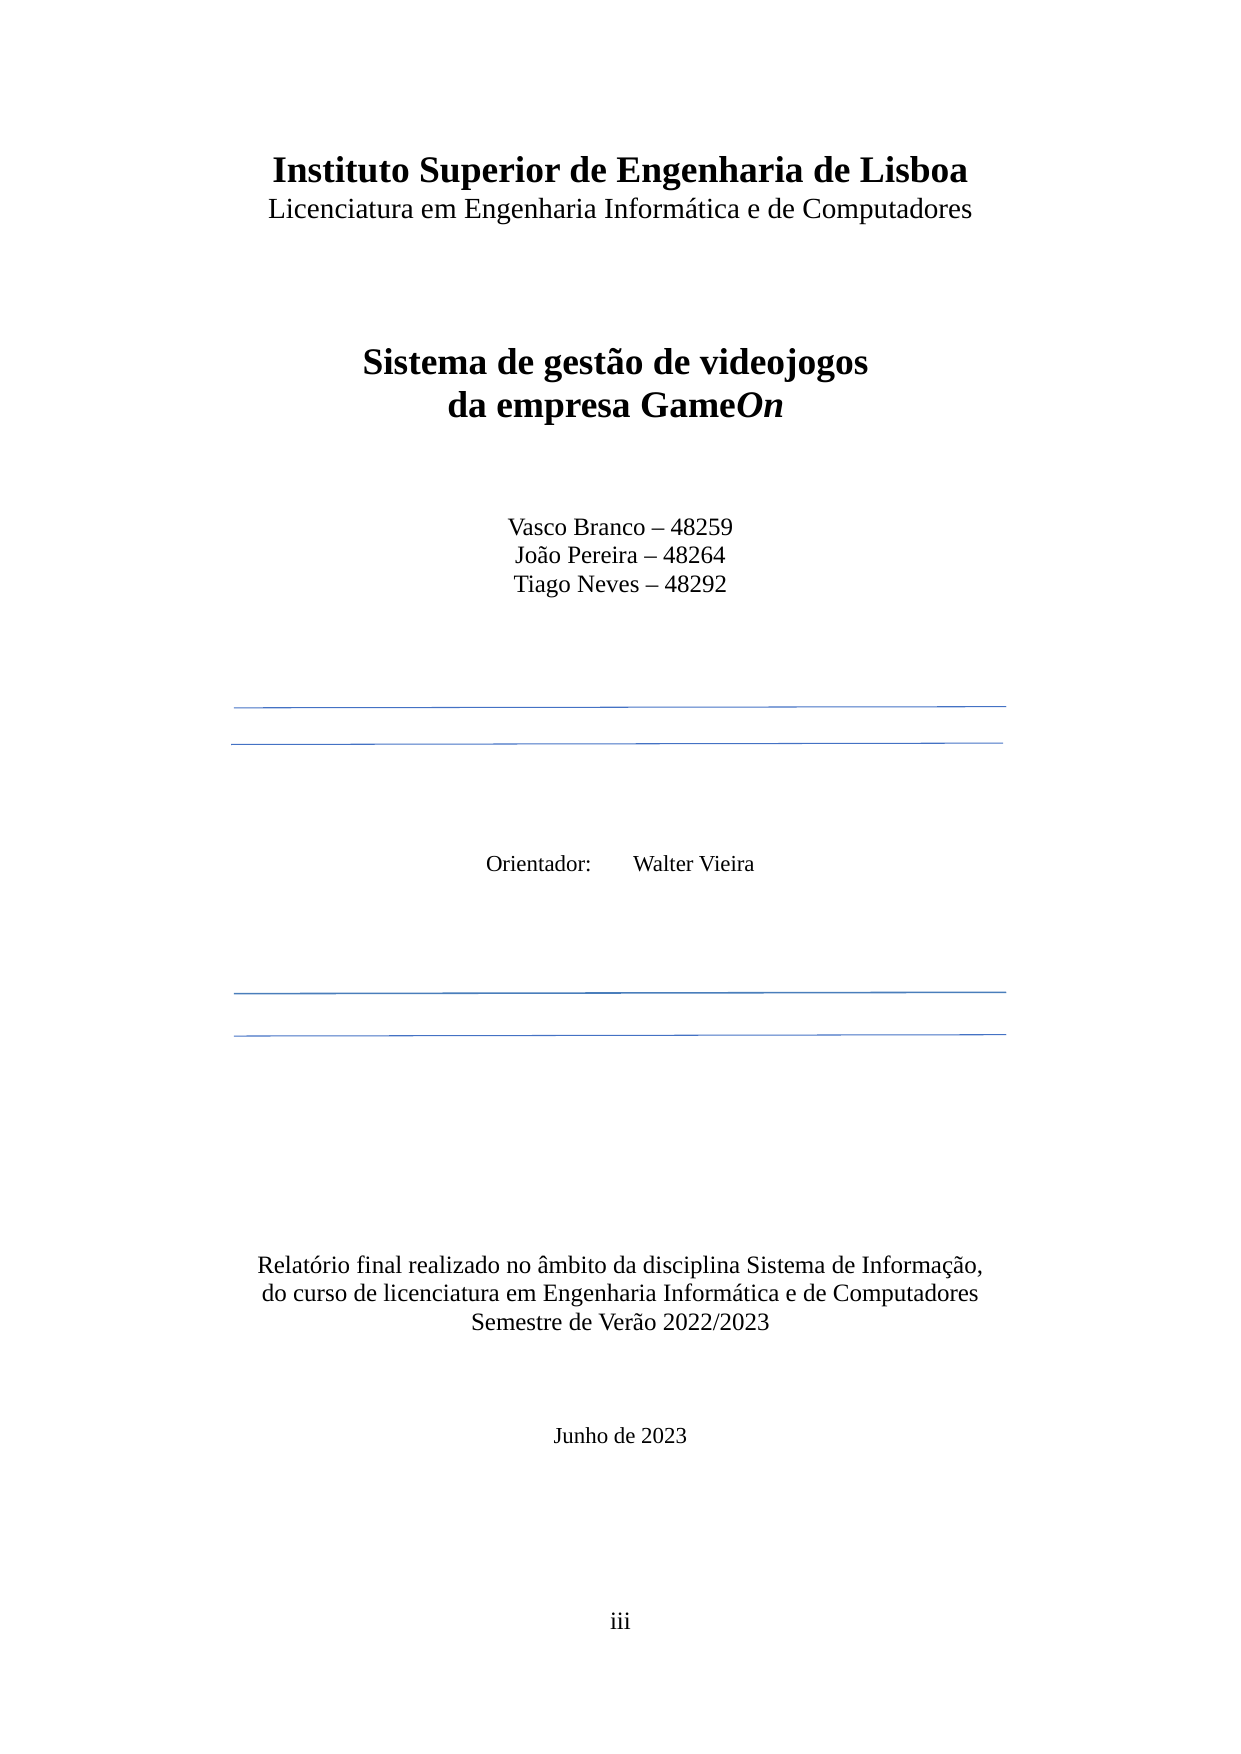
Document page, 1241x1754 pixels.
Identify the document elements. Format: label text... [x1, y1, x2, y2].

text Relatório final realizado no âmbito da disciplina Sistema de Informação, [177, 1250, 1063, 1278]
text Sistema de gestão de videojogos [177, 339, 1063, 382]
text Tiago Neves – 48292 [177, 569, 1063, 598]
text do curso de licenciatura em Engenharia Informática e de Computadores Semestre de Verão 2022/2023 [177, 1278, 1063, 1365]
text Junho de 2023 [177, 1422, 1063, 1448]
text Orientador: Walter Vieira [177, 849, 1063, 876]
text da empresa GameOn [177, 382, 1063, 454]
text João Pereira – 48264 [177, 541, 1063, 569]
text Vasco Branco – 48259 [177, 512, 1063, 541]
text Instituto Superior de Engenharia de Lisboa Licenciatura em Engenharia Informática e de Computadores [177, 148, 1063, 253]
